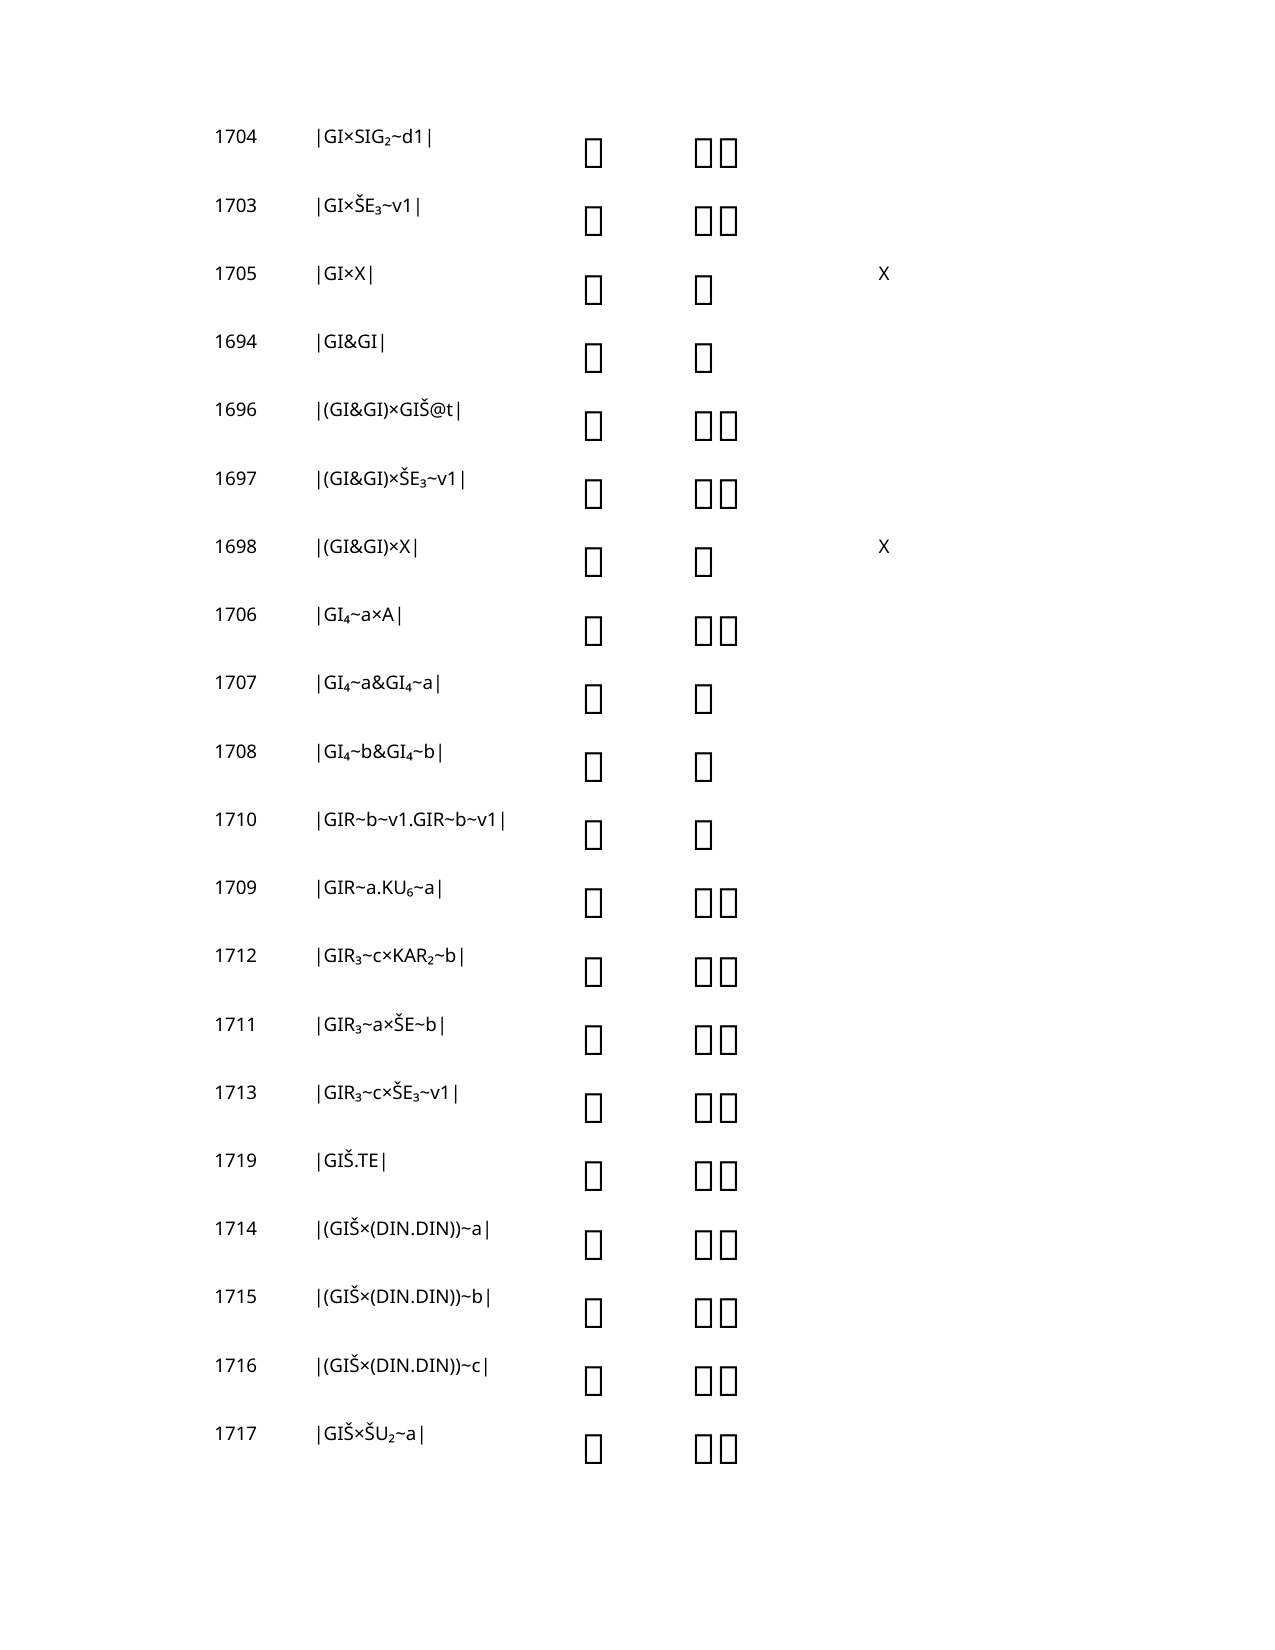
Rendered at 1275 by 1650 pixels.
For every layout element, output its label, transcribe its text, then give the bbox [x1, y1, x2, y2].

table_cell 1709 [209, 869, 308, 937]
table_cell |GIŠ.TE| [308, 1142, 576, 1210]
table_cell 𒠈𒧛 [686, 186, 872, 254]
table_cell 1717 [209, 1415, 308, 1483]
table_cell 1716 [209, 1346, 308, 1414]
table_cell 𒠤𒝾 [686, 1278, 872, 1346]
table_cell 𒠤𒝾 [686, 1210, 872, 1278]
table_cell 1708 [209, 732, 308, 800]
table_cell |GIR₃~c×ŠE₃~v1| [308, 1073, 576, 1142]
table_cell 𒴰 [576, 118, 686, 186]
table_cell 𒠋𒛧 [686, 596, 872, 664]
table_cell |(GIŠ×(DIN.DIN))~c| [308, 1346, 576, 1414]
table_cell 𒠤𒨇 [686, 1415, 872, 1483]
table_cell 𒠈𒨧 [686, 118, 872, 186]
table_cell |GI₄~a&GI₄~a| [308, 664, 576, 732]
table_cell |(GIŠ×(DIN.DIN))~a| [308, 1210, 576, 1278]
table_cell 𒠌 [686, 732, 872, 800]
table_cell [873, 186, 1067, 254]
table_cell 𒴦𒠦 [686, 391, 872, 459]
table_cell 1706 [209, 596, 308, 664]
table_cell |GI₄~b&GI₄~b| [308, 732, 576, 800]
table_cell [873, 1278, 1067, 1346]
table_cell 𒴻 [576, 1278, 686, 1346]
table_cell 𒴳 [576, 664, 686, 732]
table_cell 1719 [209, 1142, 308, 1210]
table_cell |GI×ŠE₃~v1| [308, 186, 576, 254]
table_cell 𒴼 [576, 1346, 686, 1414]
table_cell 𒴩 [576, 459, 686, 527]
table_cell 1710 [209, 800, 308, 869]
table_cell [873, 1142, 1067, 1210]
table_cell 𒠝𒧛 [686, 1073, 872, 1142]
table_cell 𒴨 [576, 391, 686, 459]
table_cell 𒠖 [686, 800, 872, 869]
table_cell |GIR₃~a×ŠE~b| [308, 1005, 576, 1073]
table_cell 𒴷 [576, 1005, 686, 1073]
table_cell [873, 1005, 1067, 1073]
table_cell 𒴪 [576, 528, 686, 596]
table_cell 𒴦𒧛 [686, 459, 872, 527]
table_cell 1694 [209, 323, 308, 391]
table_cell |GIR~a.KU₆~a| [308, 869, 576, 937]
table_cell |GI×SIG₂~d1| [308, 118, 576, 186]
table_cell 𒠈 [686, 323, 872, 391]
table_cell 1714 [209, 1210, 308, 1278]
table_cell 1698 [209, 528, 308, 596]
table_cell |(GIŠ×(DIN.DIN))~b| [308, 1278, 576, 1346]
table_cell [873, 664, 1067, 732]
table_cell 1711 [209, 1005, 308, 1073]
table_cell 𒴺 [576, 1210, 686, 1278]
table_cell |GI₄~a×A| [308, 596, 576, 664]
table_cell |(GI&GI)×X| [308, 528, 576, 596]
table_cell [873, 869, 1067, 937]
table_cell 𒴵 [576, 869, 686, 937]
table_cell 1705 [209, 255, 308, 323]
table_cell X [873, 528, 1067, 596]
table_cell [873, 1346, 1067, 1414]
table_cell 𒠤𒝾 [686, 1346, 872, 1414]
table_cell 𒴴 [576, 732, 686, 800]
table_cell 𒴱 [576, 255, 686, 323]
table_cell [873, 800, 1067, 869]
table_cell 1697 [209, 459, 308, 527]
table_cell 𒴿 [576, 1142, 686, 1210]
table_cell |GI×X| [308, 255, 576, 323]
table_cell |(GI&GI)×ŠE₃~v1| [308, 459, 576, 527]
table_cell |GIŠ×ŠU₂~a| [308, 1415, 576, 1483]
table_cell 𒠈 [686, 255, 872, 323]
table_cell 𒴹 [576, 1073, 686, 1142]
table_cell 1704 [209, 118, 308, 186]
table_cell [873, 1073, 1067, 1142]
table_cell |GI&GI| [308, 323, 576, 391]
table_cell [873, 391, 1067, 459]
table_cell 𒴯 [576, 186, 686, 254]
table_cell 1715 [209, 1278, 308, 1346]
table_cell 𒴸 [576, 937, 686, 1005]
table_cell 𒠤𒩨 [686, 1142, 872, 1210]
table_cell 𒠋 [686, 664, 872, 732]
table_cell 𒠛𒧘 [686, 1005, 872, 1073]
table_cell 1713 [209, 1073, 308, 1142]
table_cell 𒴶 [576, 800, 686, 869]
table_cell 1696 [209, 391, 308, 459]
table_cell |(GI&GI)×GIŠ@t| [308, 391, 576, 459]
table_cell 𒴦 [576, 323, 686, 391]
table_cell 1703 [209, 186, 308, 254]
table_cell [873, 459, 1067, 527]
table_cell |GIR~b~v1.GIR~b~v1| [308, 800, 576, 869]
table_cell 𒠝𒢔 [686, 937, 872, 1005]
table_cell [873, 937, 1067, 1005]
table_cell X [873, 255, 1067, 323]
table_cell 𒠔𒣈 [686, 869, 872, 937]
table_cell [873, 118, 1067, 186]
table_cell [873, 1415, 1067, 1483]
table_cell 𒴽 [576, 1415, 686, 1483]
table_cell 1712 [209, 937, 308, 1005]
table_cell [873, 1210, 1067, 1278]
table_cell 𒴦 [686, 528, 872, 596]
table_cell [873, 596, 1067, 664]
table_cell [873, 732, 1067, 800]
table_cell 𒴲 [576, 596, 686, 664]
table_cell |GIR₃~c×KAR₂~b| [308, 937, 576, 1005]
table_cell 1707 [209, 664, 308, 732]
table_cell [873, 323, 1067, 391]
